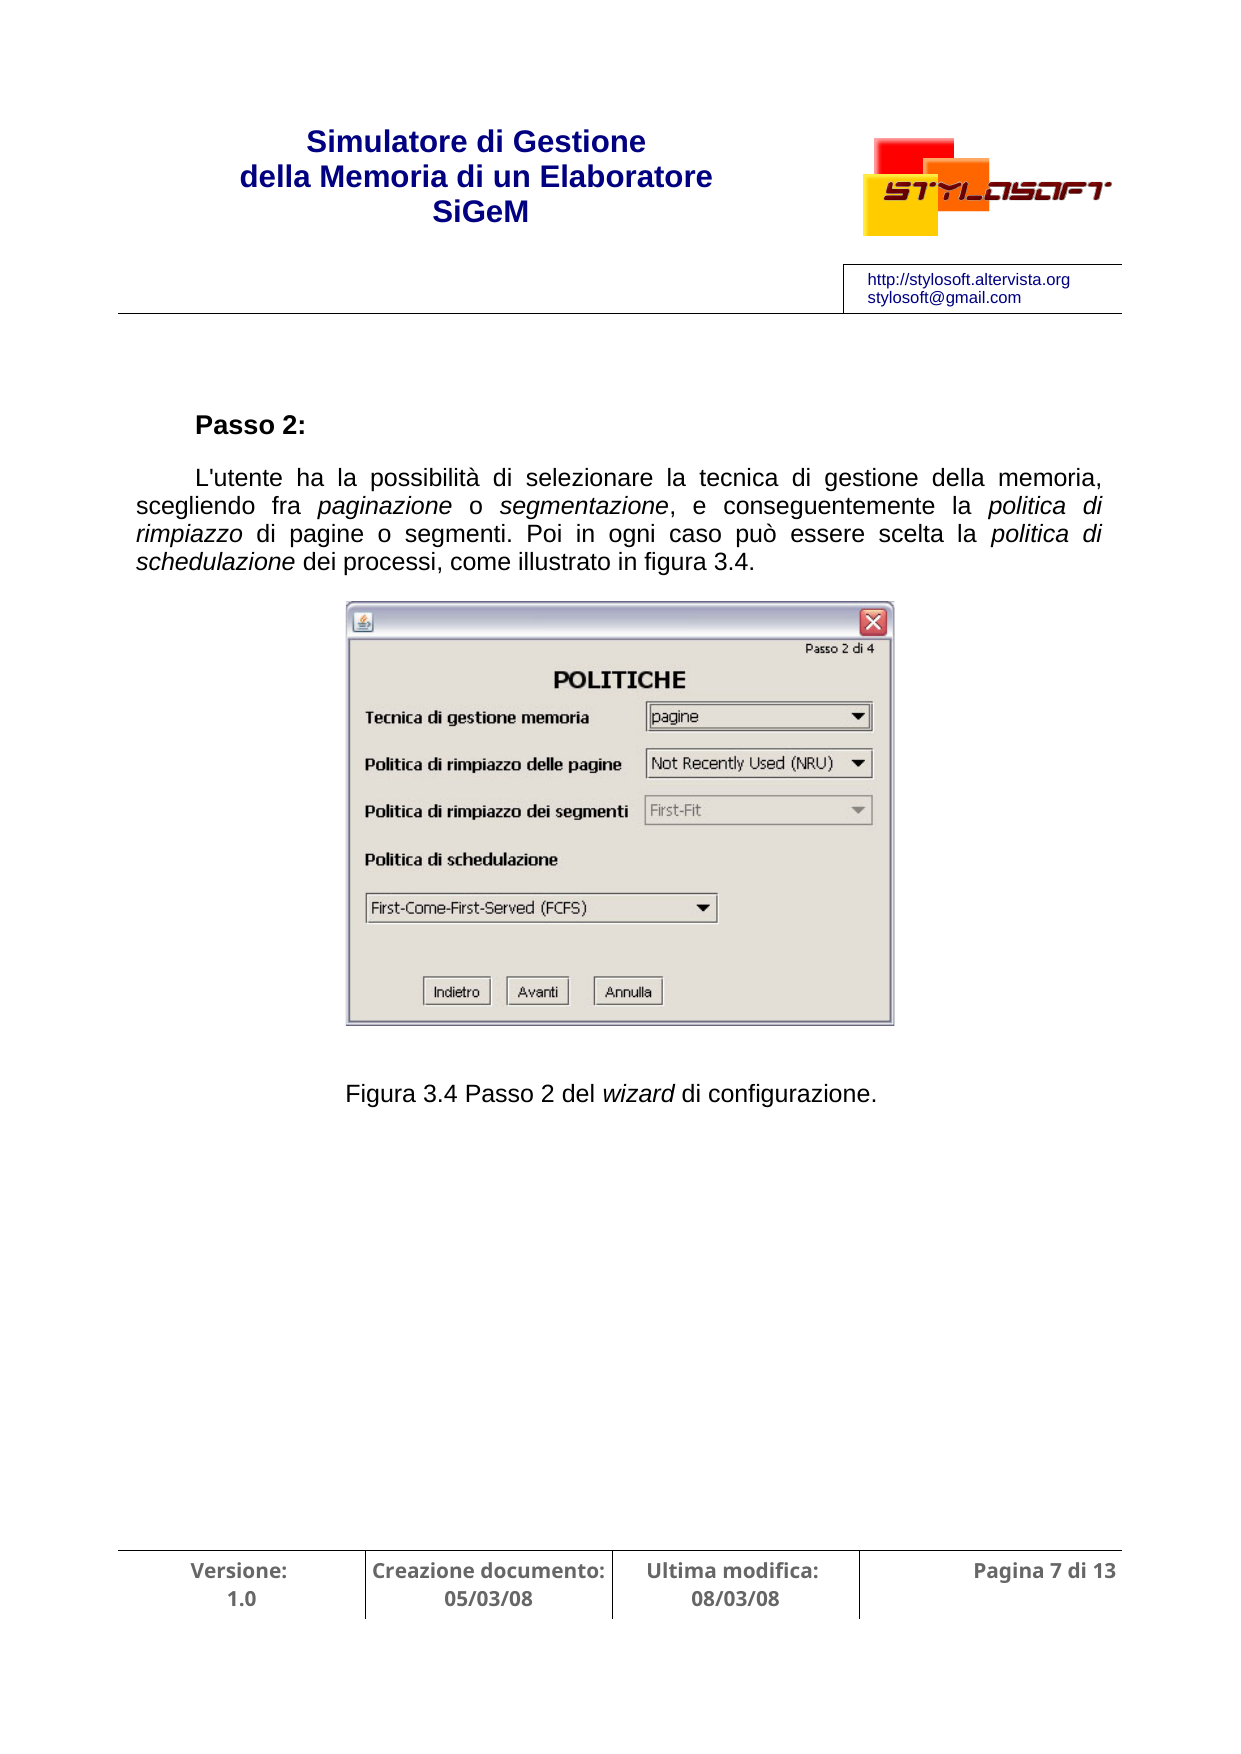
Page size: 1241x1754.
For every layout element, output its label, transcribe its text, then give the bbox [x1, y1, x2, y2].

text L'utente ha la possibilità di selezionare la tecnica di gestione della memoria, scegliendo fra paginazione o segmentazione, e conseguentemente la politica di rimpiazzo di pagine o segmenti. Poi in ogni caso può essere scelta la politica di schedulazione dei processi, come illustrato in figura 3.4. [136, 464, 1104, 576]
picture [345, 601, 895, 1026]
text Figura 3.4 Passo 2 del wizard di configurazione. [118, 1079, 1104, 1107]
text Passo 2: [136, 410, 1104, 441]
picture [848, 123, 1117, 247]
